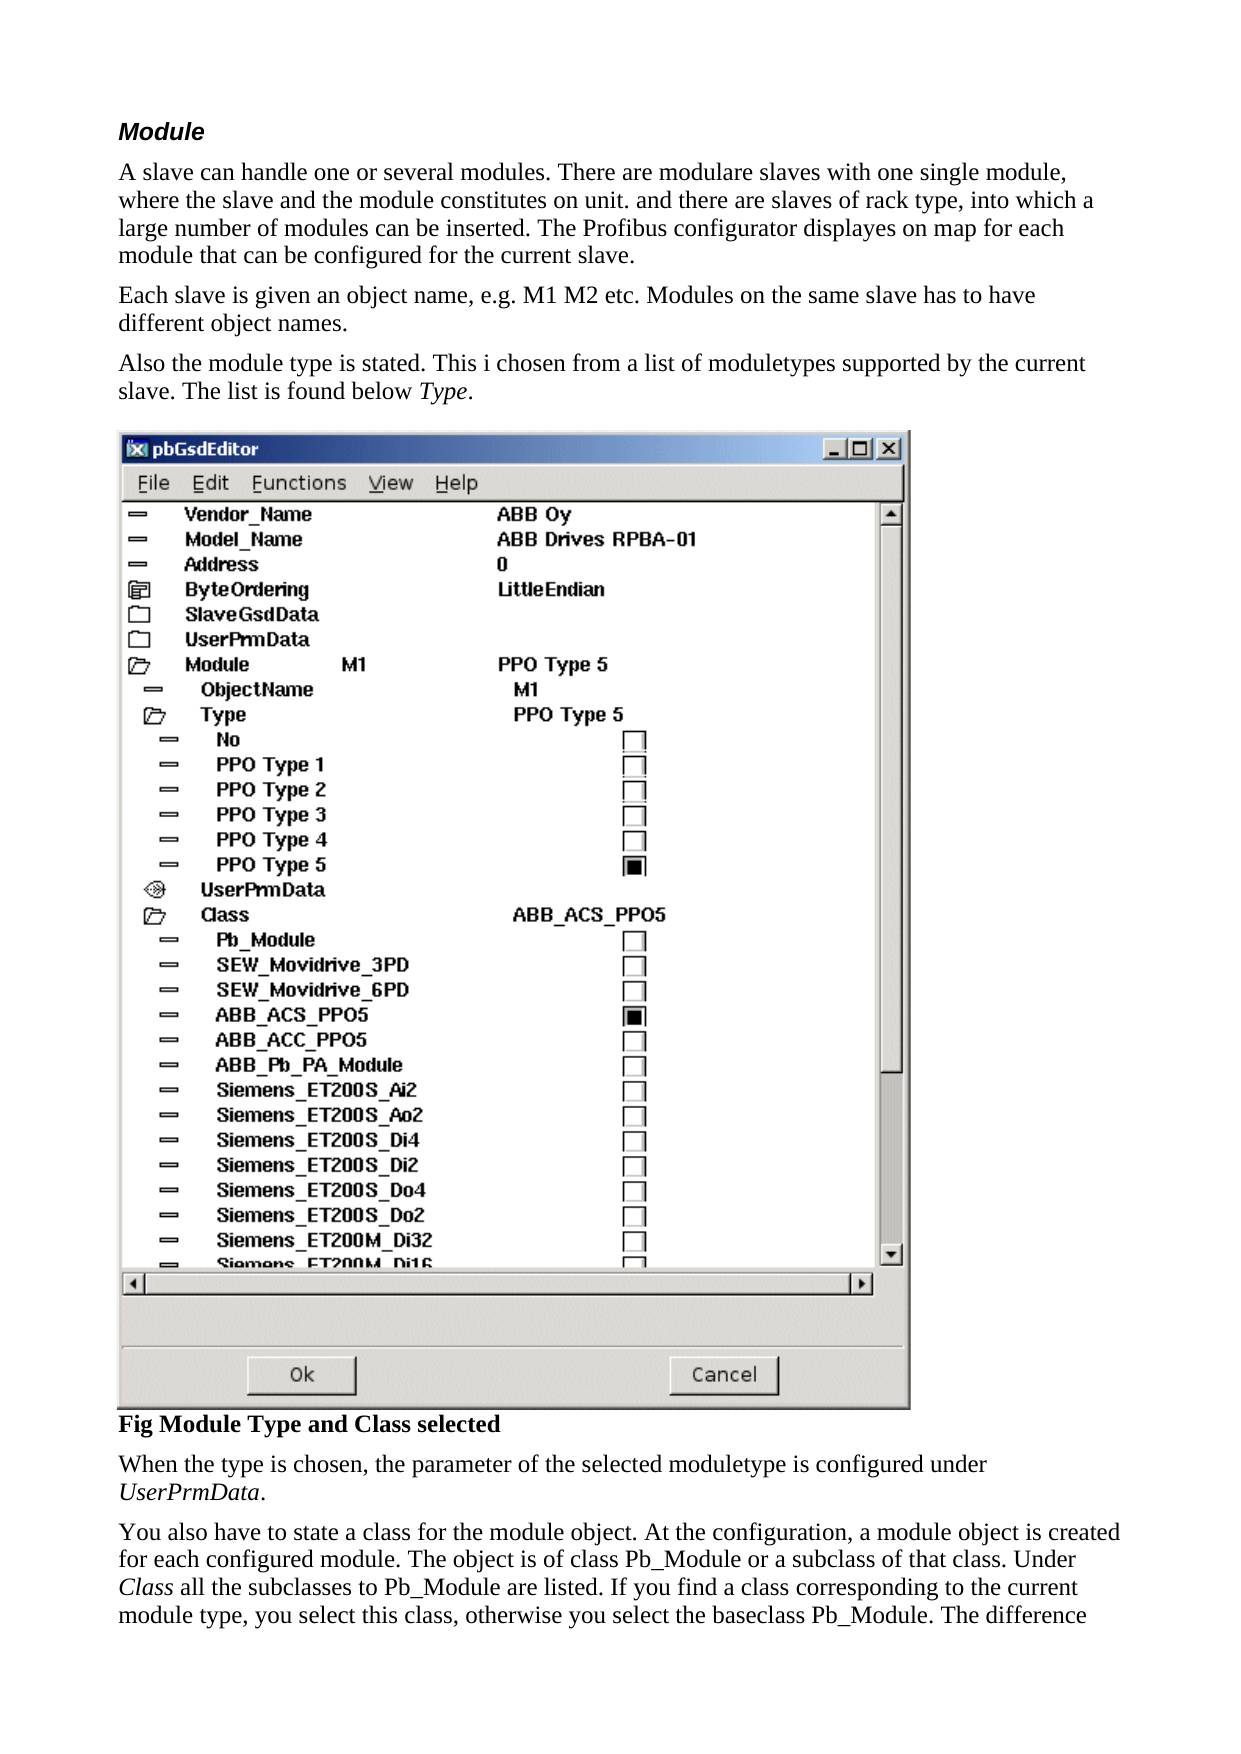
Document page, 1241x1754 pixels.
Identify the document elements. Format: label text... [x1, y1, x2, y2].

text You also have to state a class for the module object. At the configuration, a module object is created for each configured module. The object is of class Pb_Module or a subclass of that class. Under Class all the subclasses to Pb_Module are listed. If you find a class corresponding to the current module type, you select this class, otherwise you select the baseclass Pb_Module. The difference [118, 1518, 1122, 1629]
text Each slave is given an object name, e.g. M1 M2 etc. Modules on the same slave has to have different object names. [118, 282, 1122, 337]
subtitle Module [118, 118, 1122, 146]
text Fig Module Type and Class selected [118, 417, 1122, 1437]
text When the type is chosen, the parameter of the selected moduletype is configured under UserPrmData. [118, 1450, 1122, 1505]
text A slave can handle one or several modules. There are modulare slaves with one single module, where the slave and the module constitutes on unit. and there are slaves of rack type, into which a large number of modules can be inserted. The Profibus configurator displayes on map for each module that can be configured for the current slave. [118, 158, 1122, 269]
picture [116, 430, 911, 1410]
text Also the module type is stated. This i chosen from a list of moduletypes supported by the current slave. The list is found below Type. [118, 349, 1122, 405]
